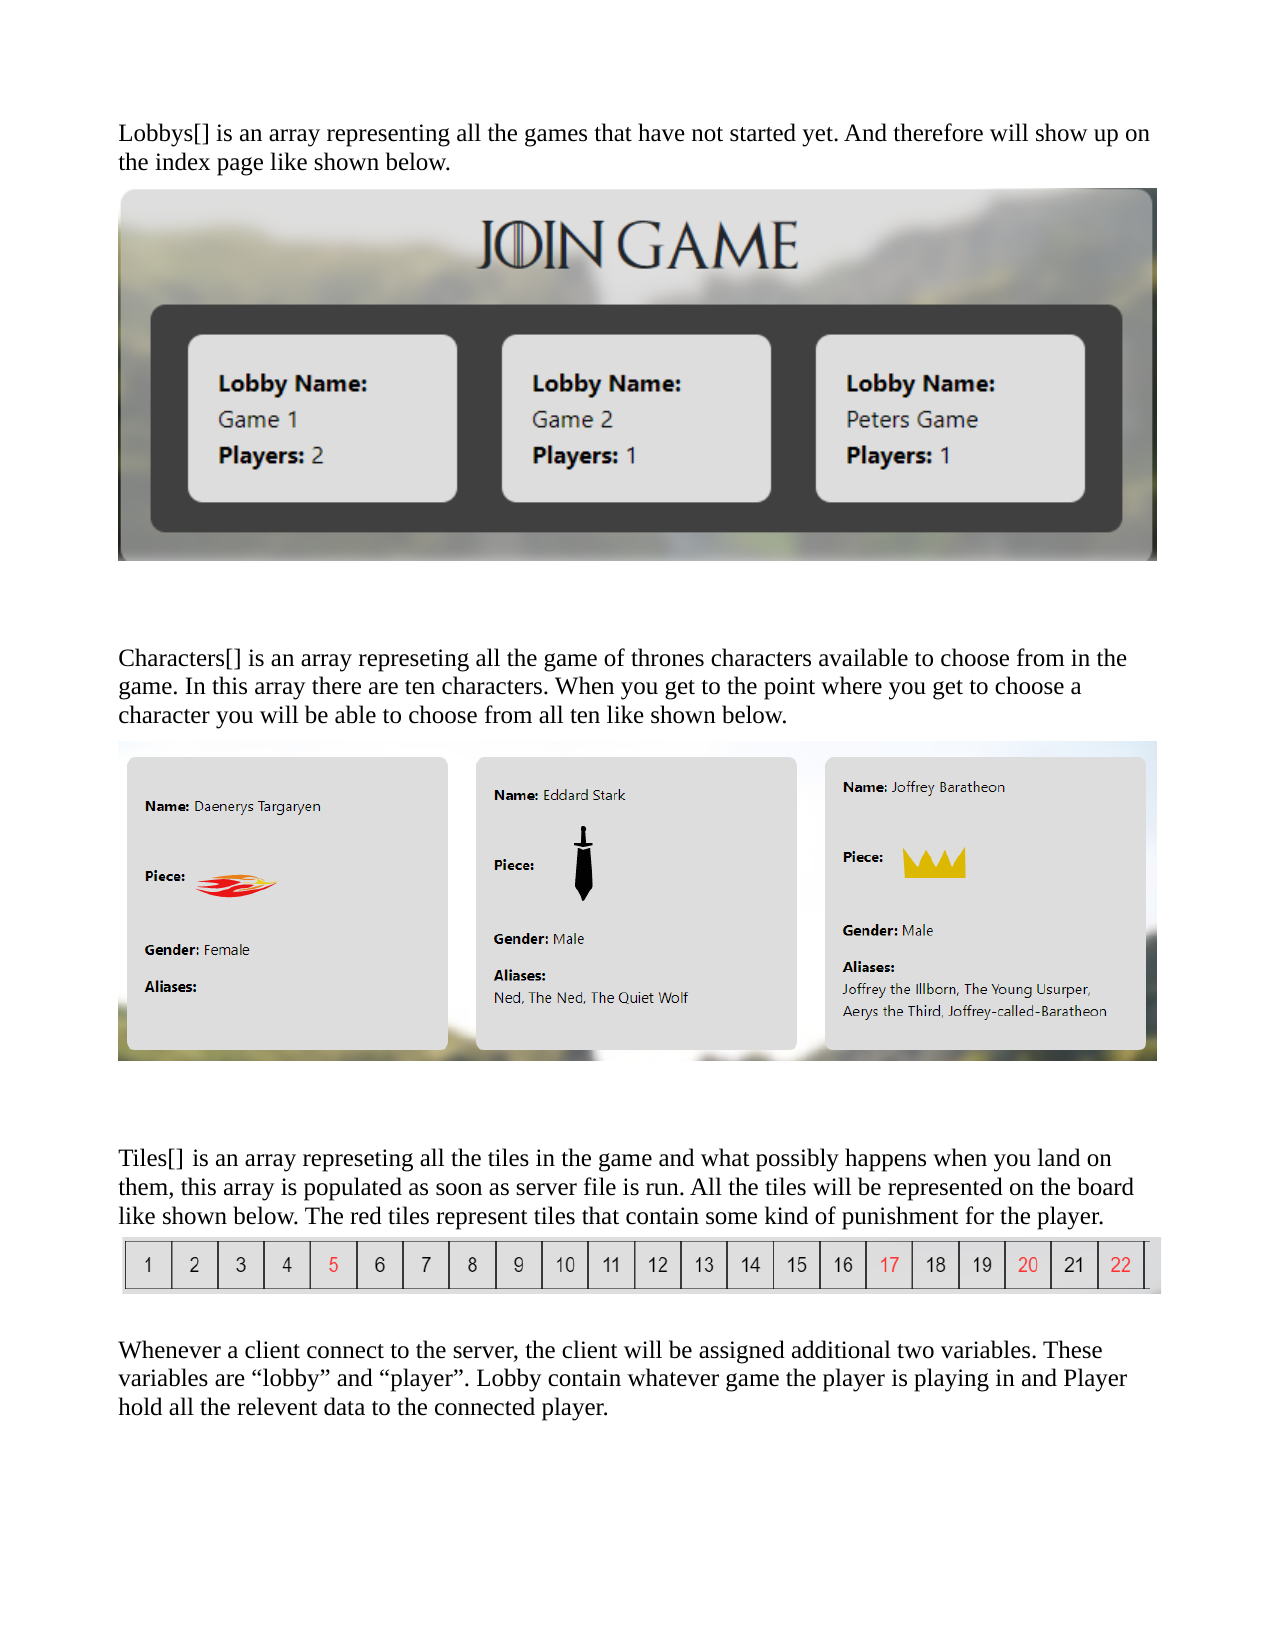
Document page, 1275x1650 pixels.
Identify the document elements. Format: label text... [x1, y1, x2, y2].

picture [122, 1237, 1162, 1294]
text Tiles[] is an array represeting all the tiles in the game and what possibly happens when you land on them, this array is populated as soon as server file is run. All the tiles will be represented on the board like shown below. The red tiles represent tiles that contain some kind of punishment for the player. [118, 1143, 1157, 1230]
text Lobbys[] is an array representing all the games that have not started yet. And therefore will show up on the index page like shown below. [118, 118, 1157, 176]
picture [118, 741, 1157, 1061]
text Characters[] is an array represeting all the game of thrones characters available to choose from in the game. In this array there are ten characters. When you get to the point where you get to choose a character you will be able to choose from all ten like shown below. [118, 643, 1157, 729]
text Whenever a client connect to the server, the client will be assigned additional two variables. These variables are “lobby” and “player”. Lobby contain whatever game the player is playing in and Player hold all the relevent data to the connected player. [118, 1335, 1157, 1421]
picture [118, 188, 1157, 561]
